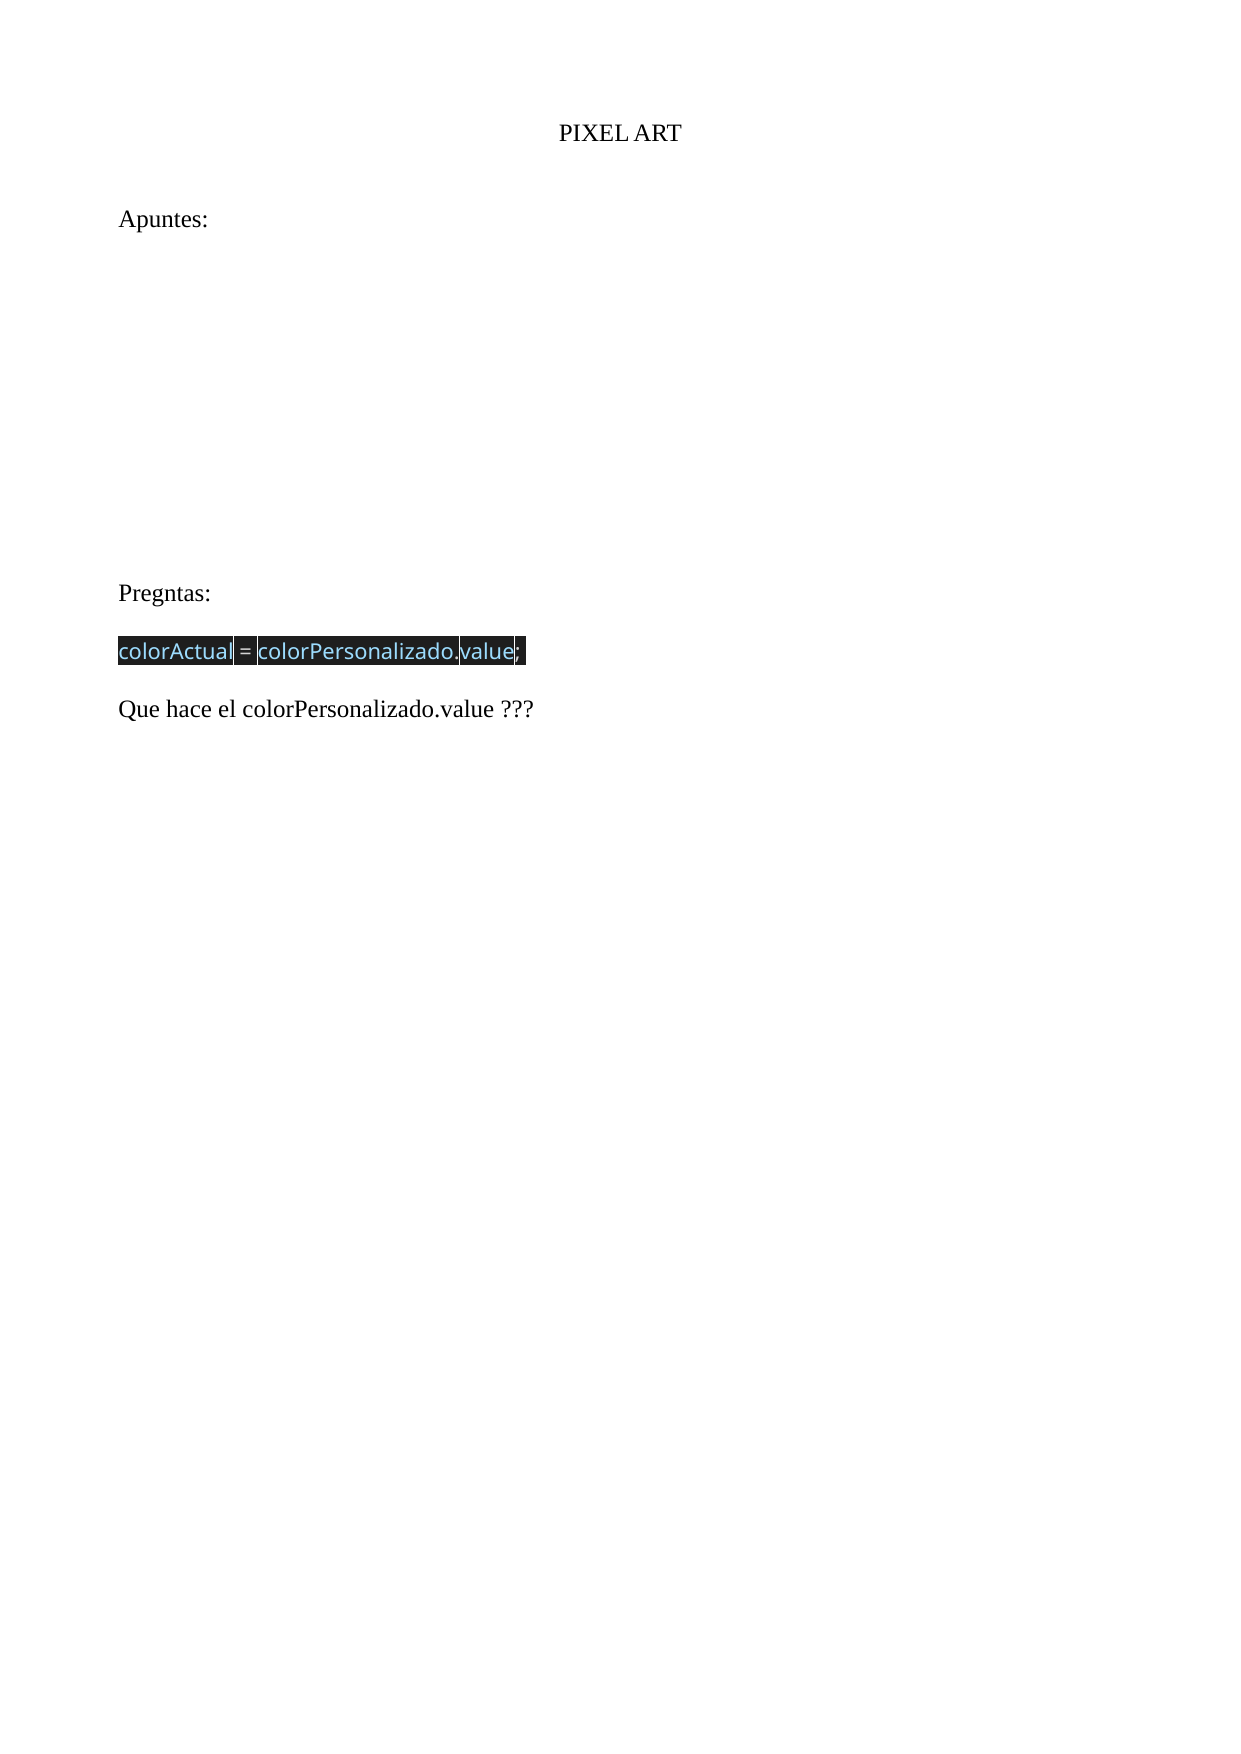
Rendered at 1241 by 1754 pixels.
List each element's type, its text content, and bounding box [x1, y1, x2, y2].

text PIXEL ART [118, 118, 1122, 147]
text Apuntes: [118, 204, 1122, 233]
text Que hace el colorPersonalizado.value ??? [118, 694, 1122, 723]
text Pregntas: [118, 578, 1122, 607]
text colorActual = colorPersonalizado.value; [118, 636, 1122, 665]
